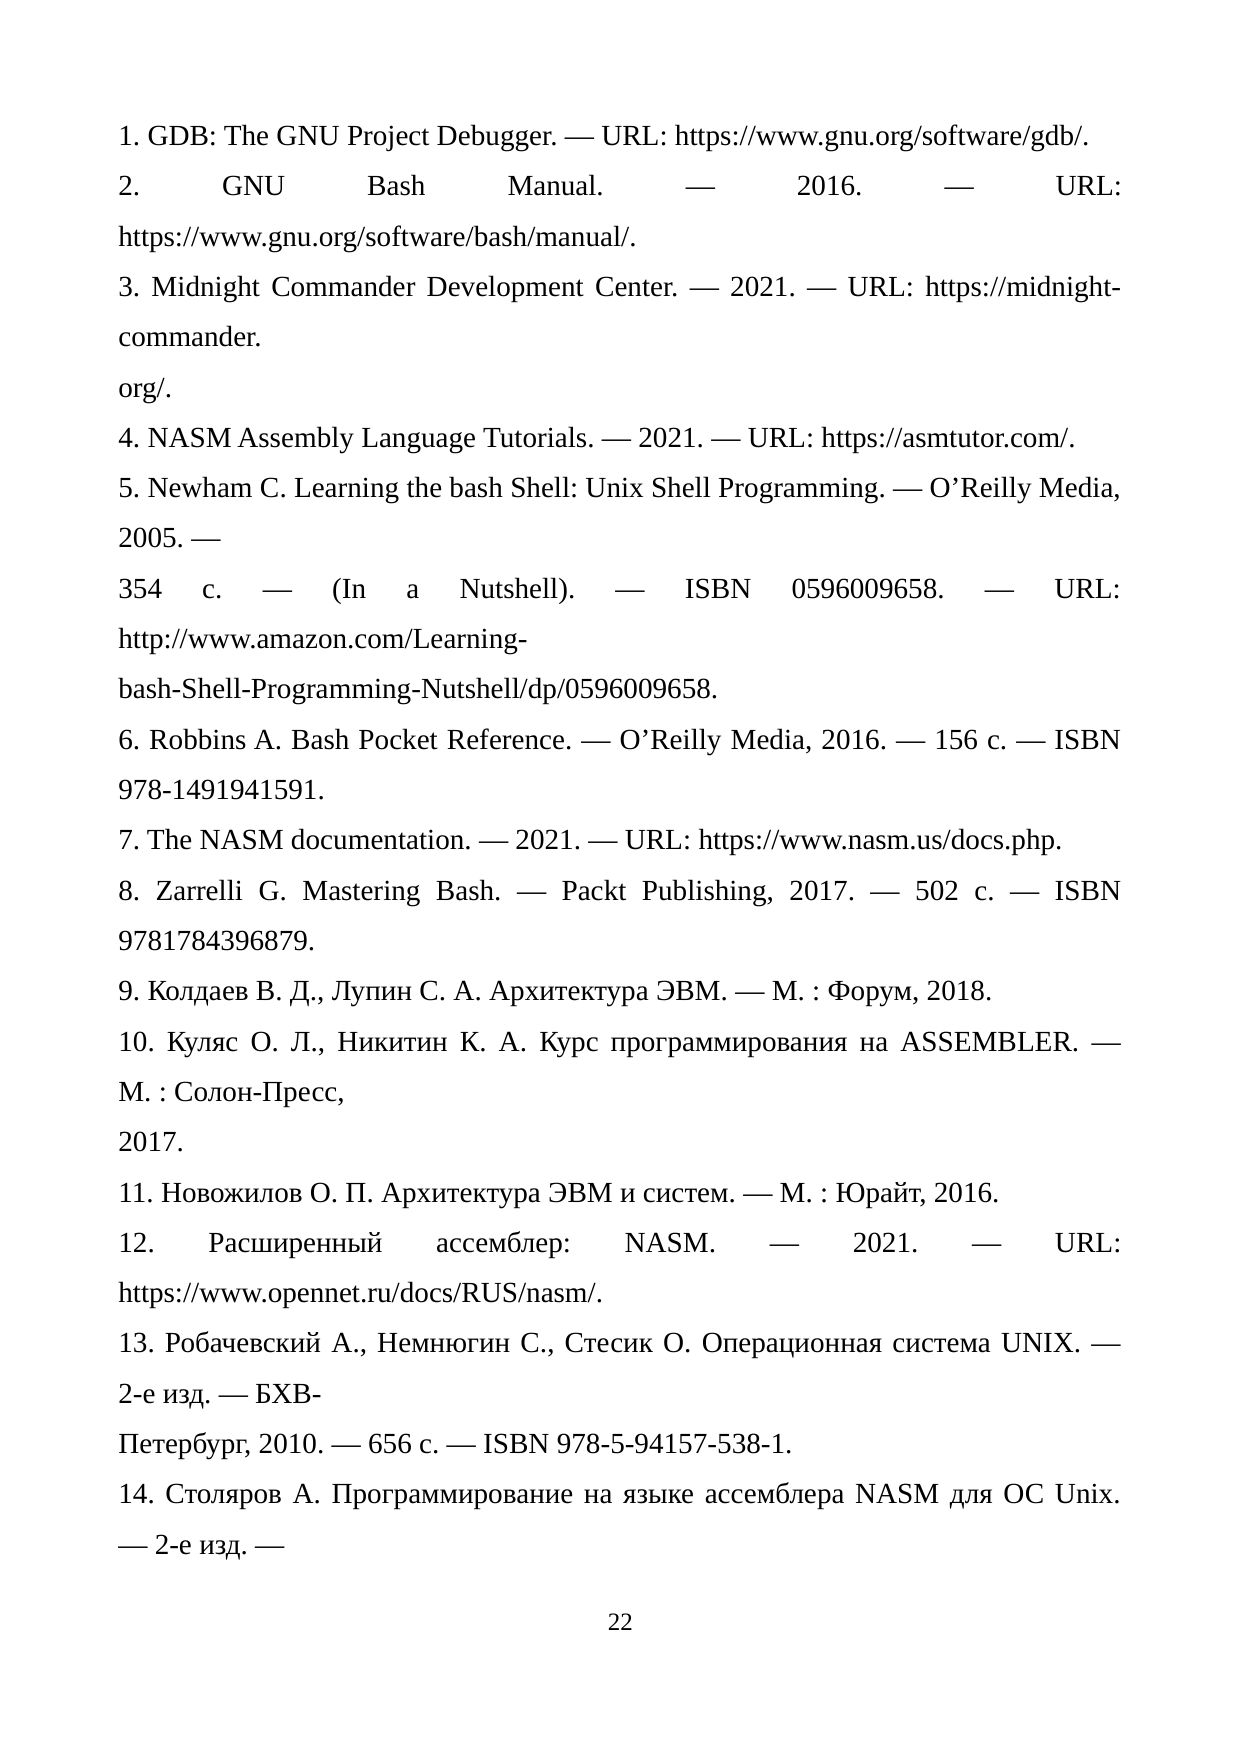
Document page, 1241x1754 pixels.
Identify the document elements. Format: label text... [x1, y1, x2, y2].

text bash-Shell-Programming-Nutshell/dp/0596009658. [118, 672, 1122, 705]
text 3. Midnight Commander Development Center. — 2021. — URL: https://midnight-commander. [118, 269, 1122, 353]
text 5. Newham C. Learning the bash Shell: Unix Shell Programming. — O’Reilly Media, 2005. — [118, 470, 1122, 554]
text 11. Новожилов О. П. Архитектура ЭВМ и систем. — М. : Юрайт, 2016. [118, 1175, 1122, 1208]
text 12. Расширенный ассемблер: NASM. — 2021. — URL: https://www.opennet.ru/docs/RUS/nasm/. [118, 1225, 1122, 1309]
text 4. NASM Assembly Language Tutorials. — 2021. — URL: https://asmtutor.com/. [118, 420, 1122, 453]
text 9. Колдаев В. Д., Лупин С. А. Архитектура ЭВМ. — М. : Форум, 2018. [118, 973, 1122, 1007]
text 6. Robbins A. Bash Pocket Reference. — O’Reilly Media, 2016. — 156 с. — ISBN 978-1491941591. [118, 722, 1122, 806]
text 2017. [118, 1124, 1122, 1158]
text 10. Куляс О. Л., Никитин К. А. Курс программирования на ASSEMBLER. — М. : Солон-Пресс, [118, 1024, 1122, 1108]
text 7. The NASM documentation. — 2021. — URL: https://www.nasm.us/docs.php. [118, 822, 1122, 856]
text 13. Робачевский А., Немнюгин С., Стесик О. Операционная система UNIX. — 2-е изд. — БХВ- [118, 1326, 1122, 1409]
text 354 с. — (In a Nutshell). — ISBN 0596009658. — URL: http://www.amazon.com/Learning- [118, 571, 1122, 655]
text 14. Столяров А. Программирование на языке ассемблера NASM для ОС Unix. — 2-е изд. — [118, 1477, 1122, 1560]
text org/. [118, 370, 1122, 403]
text 8. Zarrelli G. Mastering Bash. — Packt Publishing, 2017. — 502 с. — ISBN 9781784396879. [118, 873, 1122, 957]
text Петербург, 2010. — 656 с. — ISBN 978-5-94157-538-1. [118, 1426, 1122, 1460]
text 1. GDB: The GNU Project Debugger. — URL: https://www.gnu.org/software/gdb/. [118, 118, 1122, 152]
text 2. GNU Bash Manual. — 2016. — URL: https://www.gnu.org/software/bash/manual/. [118, 168, 1122, 252]
